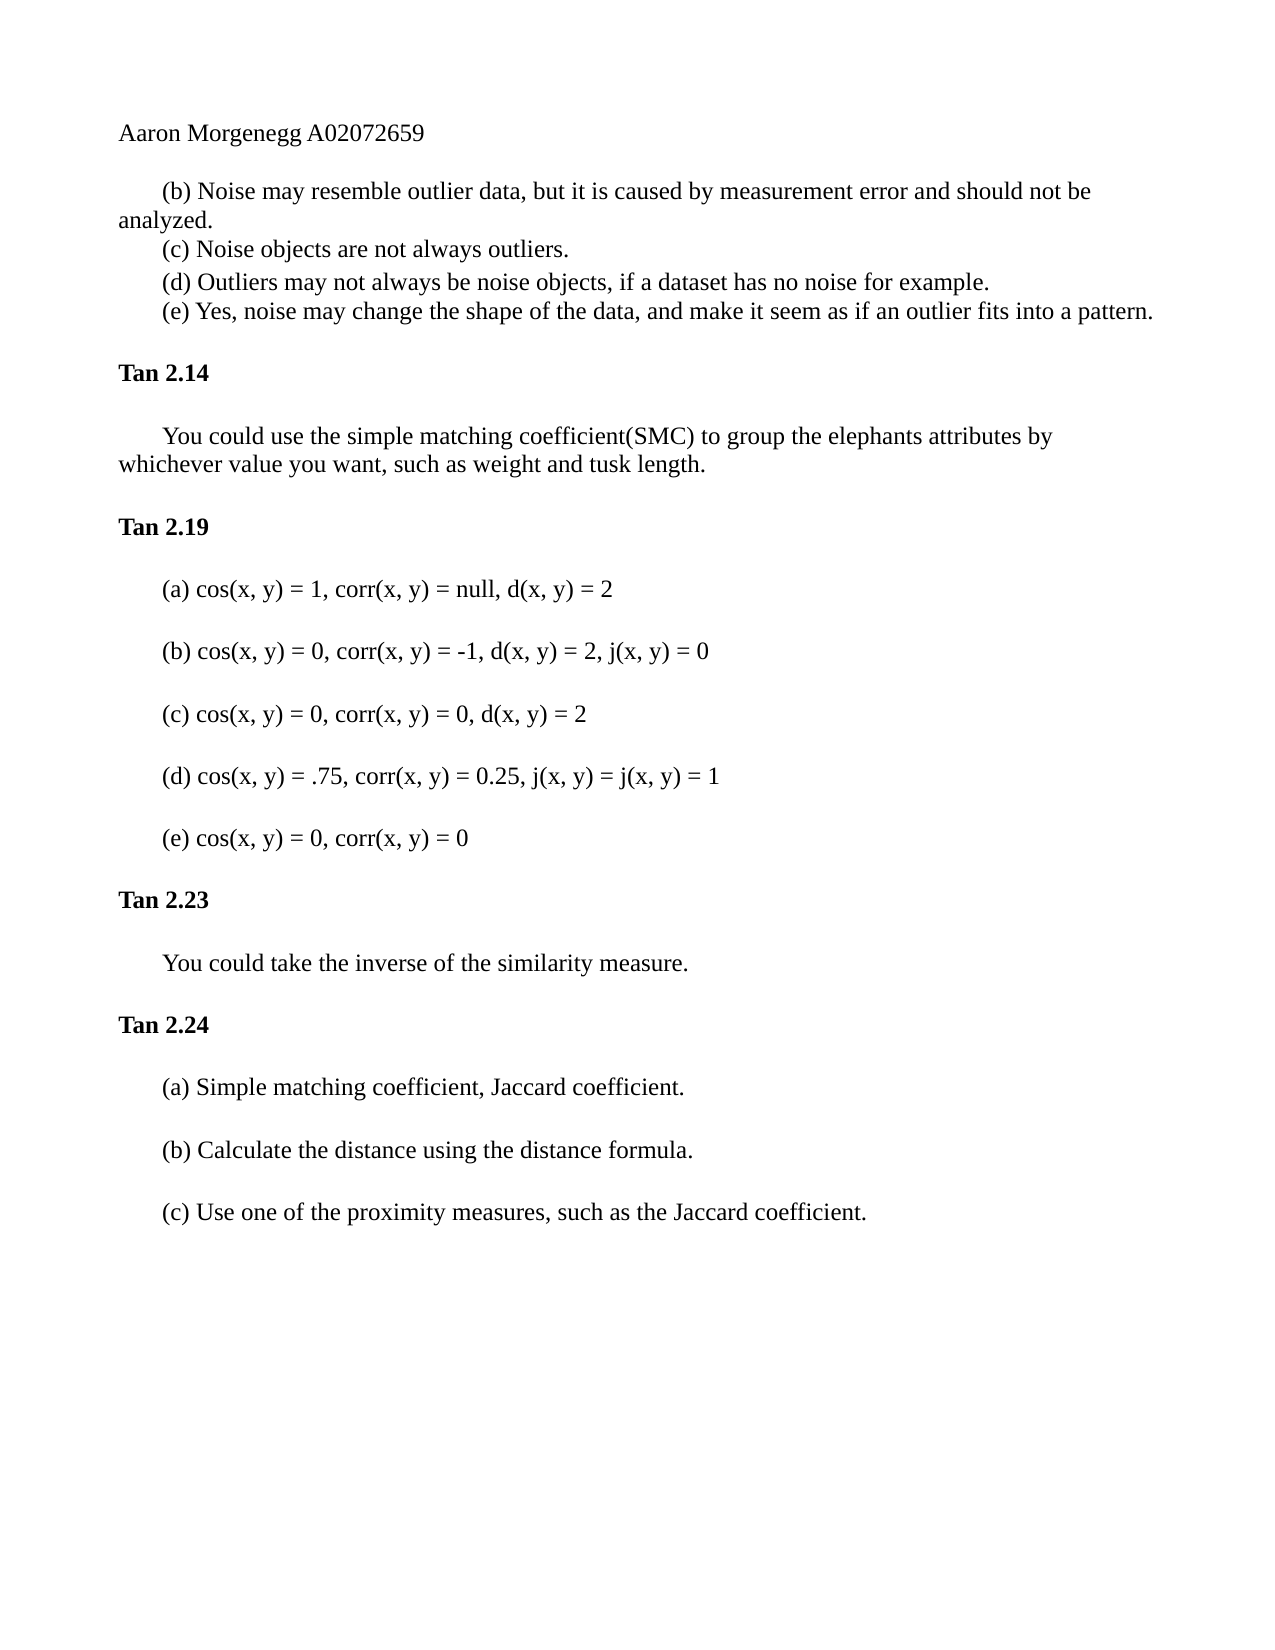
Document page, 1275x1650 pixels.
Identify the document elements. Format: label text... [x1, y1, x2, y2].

text Tan 2.14 [118, 358, 1157, 387]
text Tan 2.24 [118, 1010, 1157, 1039]
text Tan 2.23 [118, 886, 1157, 914]
text (e) cos(x, y) = 0, corr(x, y) = 0 [118, 823, 1157, 852]
text (a) Simple matching coefficient, Jaccard coefficient. [118, 1072, 1157, 1101]
text (c) Noise objects are not always outliers. [118, 234, 1157, 263]
text (d) Outliers may not always be noise objects, if a dataset has no noise for example. [118, 263, 1157, 296]
text You could take the inverse of the similarity measure. [118, 948, 1157, 977]
text You could use the simple matching coefficient(SMC) to group the elephants attributes by whichever value you want, such as weight and tusk length. [118, 421, 1157, 478]
text (c) Use one of the proximity measures, such as the Jaccard coefficient. [118, 1197, 1157, 1226]
text (a) cos(x, y) = 1, corr(x, y) = null, d(x, y) = 2 [118, 574, 1157, 603]
text Tan 2.19 [118, 512, 1157, 541]
text (c) cos(x, y) = 0, corr(x, y) = 0, d(x, y) = 2 [118, 699, 1157, 727]
text (d) cos(x, y) = .75, corr(x, y) = 0.25, j(x, y) = j(x, y) = 1 [118, 761, 1157, 790]
text (b) Calculate the distance using the distance formula. [118, 1135, 1157, 1163]
text (b) Noise may resemble outlier data, but it is caused by measurement error and should not be analyzed. [118, 176, 1157, 234]
text (b) cos(x, y) = 0, corr(x, y) = -1, d(x, y) = 2, j(x, y) = 0 [118, 636, 1157, 665]
text (e) Yes, noise may change the shape of the data, and make it seem as if an outlier fits into a pattern. [118, 296, 1157, 325]
